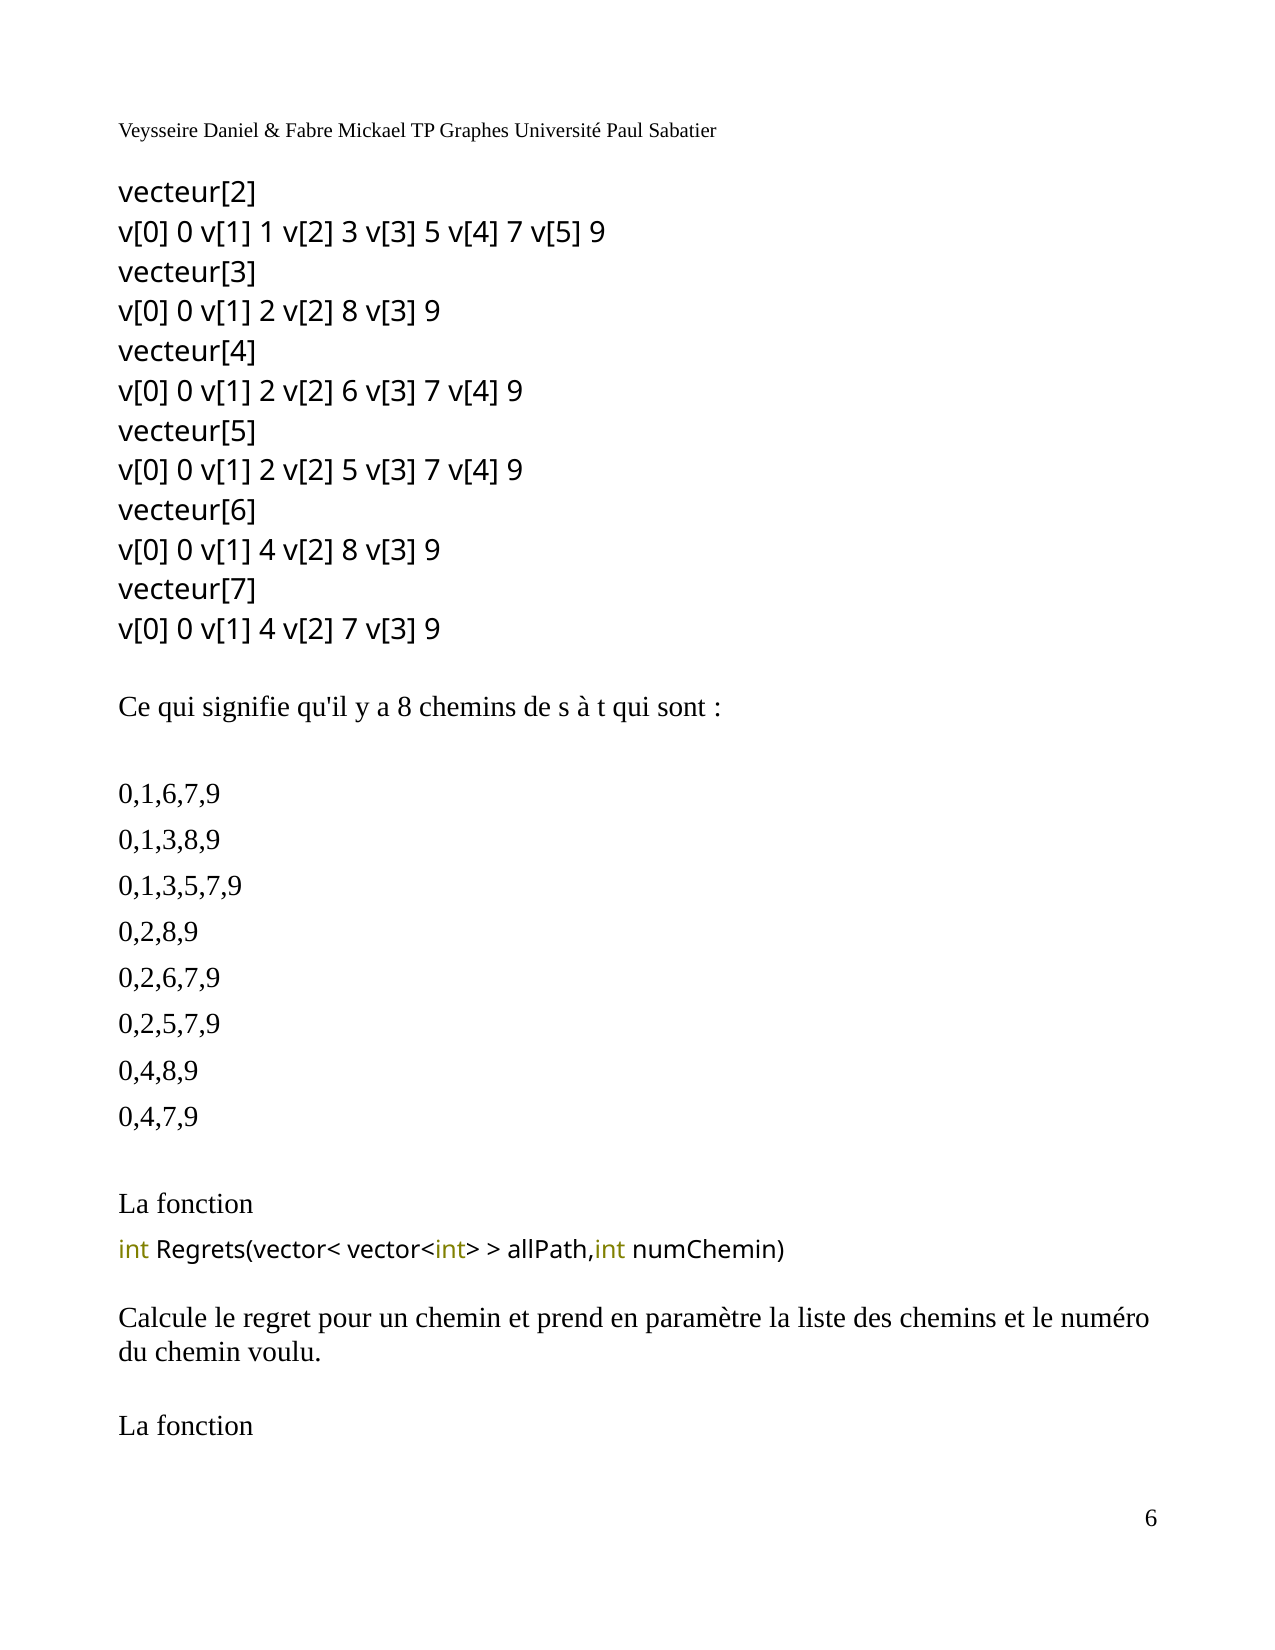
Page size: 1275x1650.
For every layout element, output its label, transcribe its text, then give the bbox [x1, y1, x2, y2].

text La fonction [118, 1186, 1157, 1219]
text La fonction [118, 1408, 1157, 1442]
text v[0] 0 v[1] 2 v[2] 8 v[3] 9 [118, 291, 1157, 330]
text vecteur[5] [118, 410, 1157, 449]
text vecteur[7] [118, 568, 1157, 608]
text 0,1,3,5,7,9 [118, 868, 1157, 902]
text v[0] 0 v[1] 4 v[2] 7 v[3] 9 [118, 608, 1157, 648]
text v[0] 0 v[1] 2 v[2] 6 v[3] 7 v[4] 9 [118, 370, 1157, 410]
text vecteur[4] [118, 330, 1157, 370]
text int Regrets(vector< vector<int> > allPath,int numChemin) [118, 1232, 1157, 1266]
text 0,2,8,9 [118, 914, 1157, 948]
text 0,2,5,7,9 [118, 1007, 1157, 1040]
text vecteur[3] [118, 251, 1157, 291]
text 0,4,7,9 [118, 1099, 1157, 1132]
text 0,1,6,7,9 [118, 776, 1157, 810]
text v[0] 0 v[1] 1 v[2] 3 v[3] 5 v[4] 7 v[5] 9 [118, 211, 1157, 251]
text 0,4,8,9 [118, 1053, 1157, 1086]
text Calcule le regret pour un chemin et prend en paramètre la liste des chemins et le numéro du chemin voulu. [118, 1300, 1157, 1367]
text 0,1,3,8,9 [118, 822, 1157, 856]
text vecteur[6] [118, 489, 1157, 529]
text vecteur[2] [118, 172, 1157, 211]
text v[0] 0 v[1] 2 v[2] 5 v[3] 7 v[4] 9 [118, 449, 1157, 489]
text Ce qui signifie qu'il y a 8 chemins de s à t qui sont : [118, 689, 1157, 723]
text v[0] 0 v[1] 4 v[2] 8 v[3] 9 [118, 529, 1157, 568]
text 0,2,6,7,9 [118, 961, 1157, 994]
